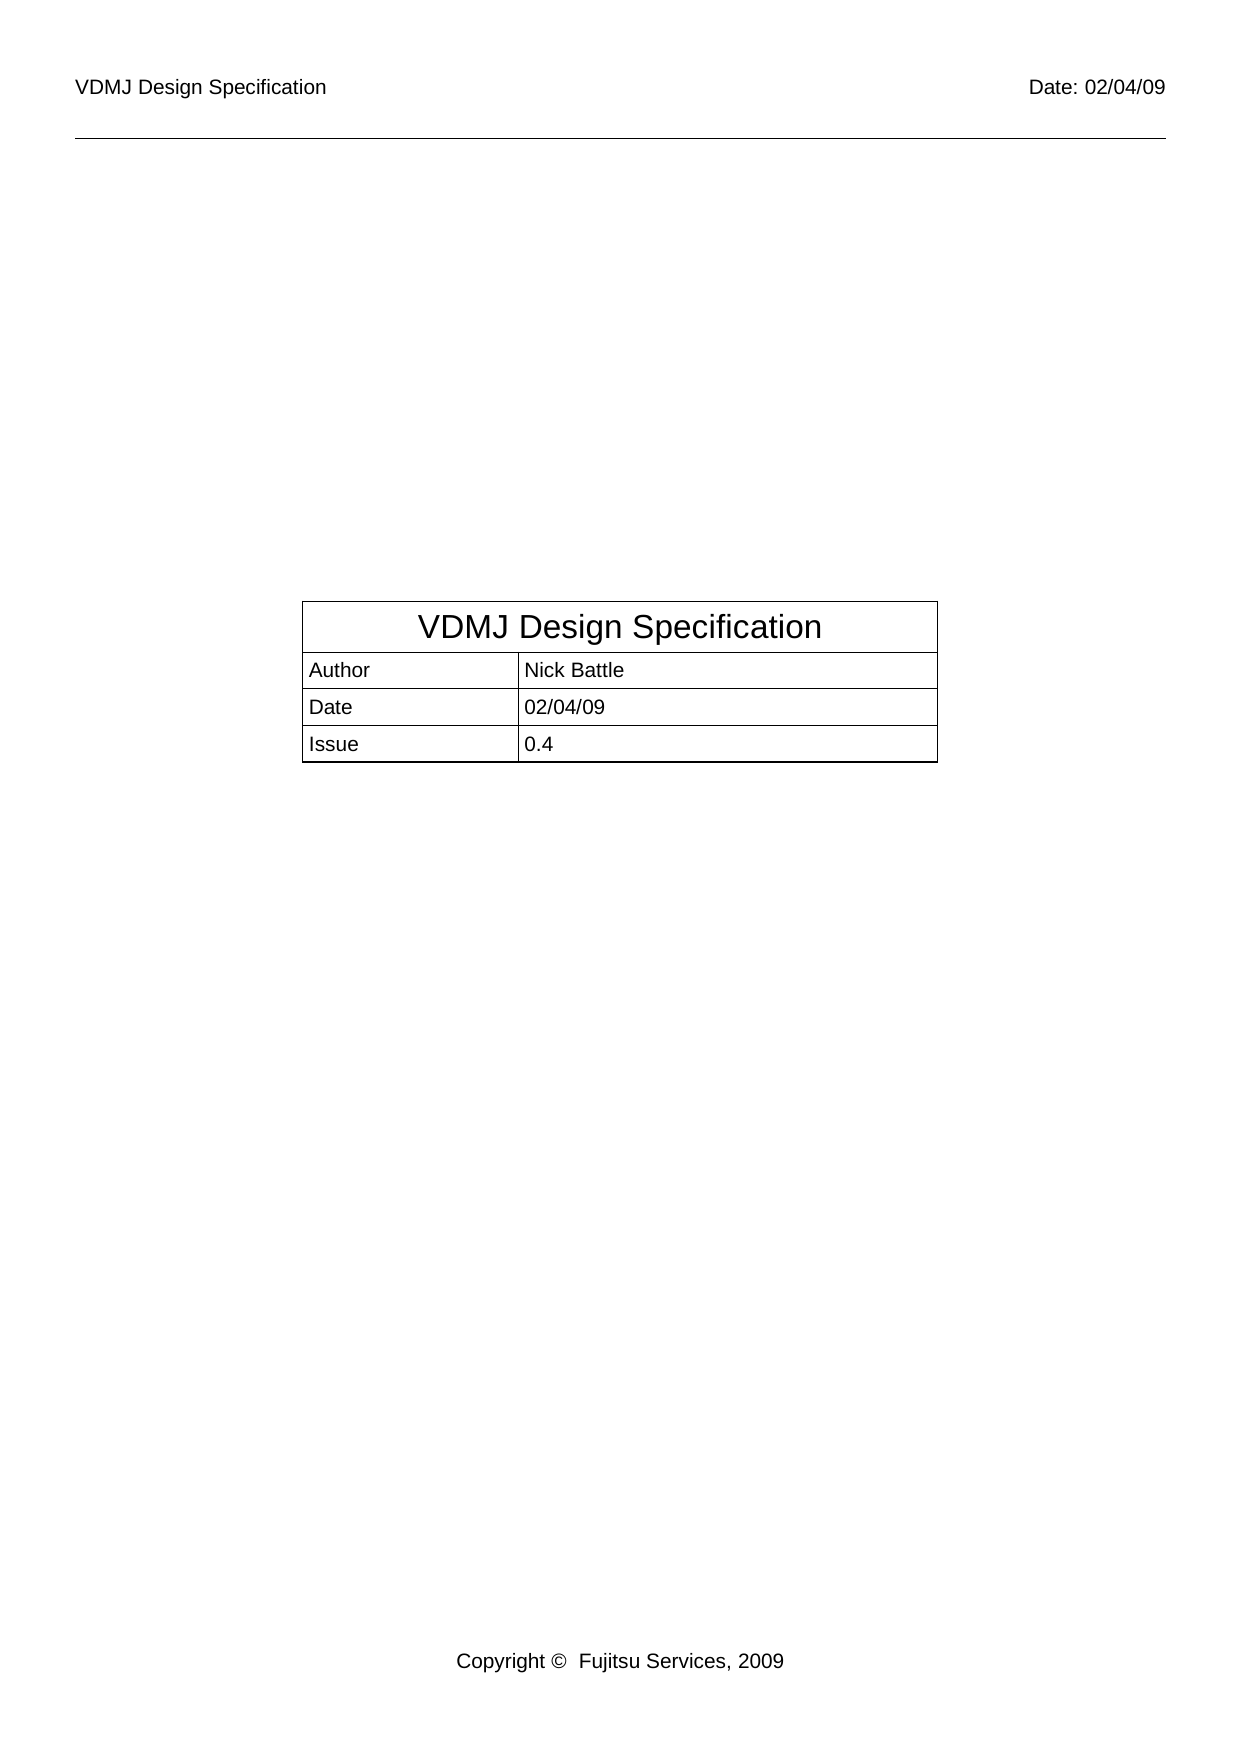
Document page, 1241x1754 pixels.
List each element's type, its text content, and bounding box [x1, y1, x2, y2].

table_cell Nick Battle [519, 653, 937, 688]
table_cell Date [303, 689, 518, 725]
table_header VDMJ Design Specification [303, 602, 937, 652]
table_cell 0.4 [519, 726, 937, 761]
table_cell Author [303, 653, 518, 688]
table_cell 02/04/09 [519, 689, 937, 725]
table_cell Issue [303, 726, 518, 761]
